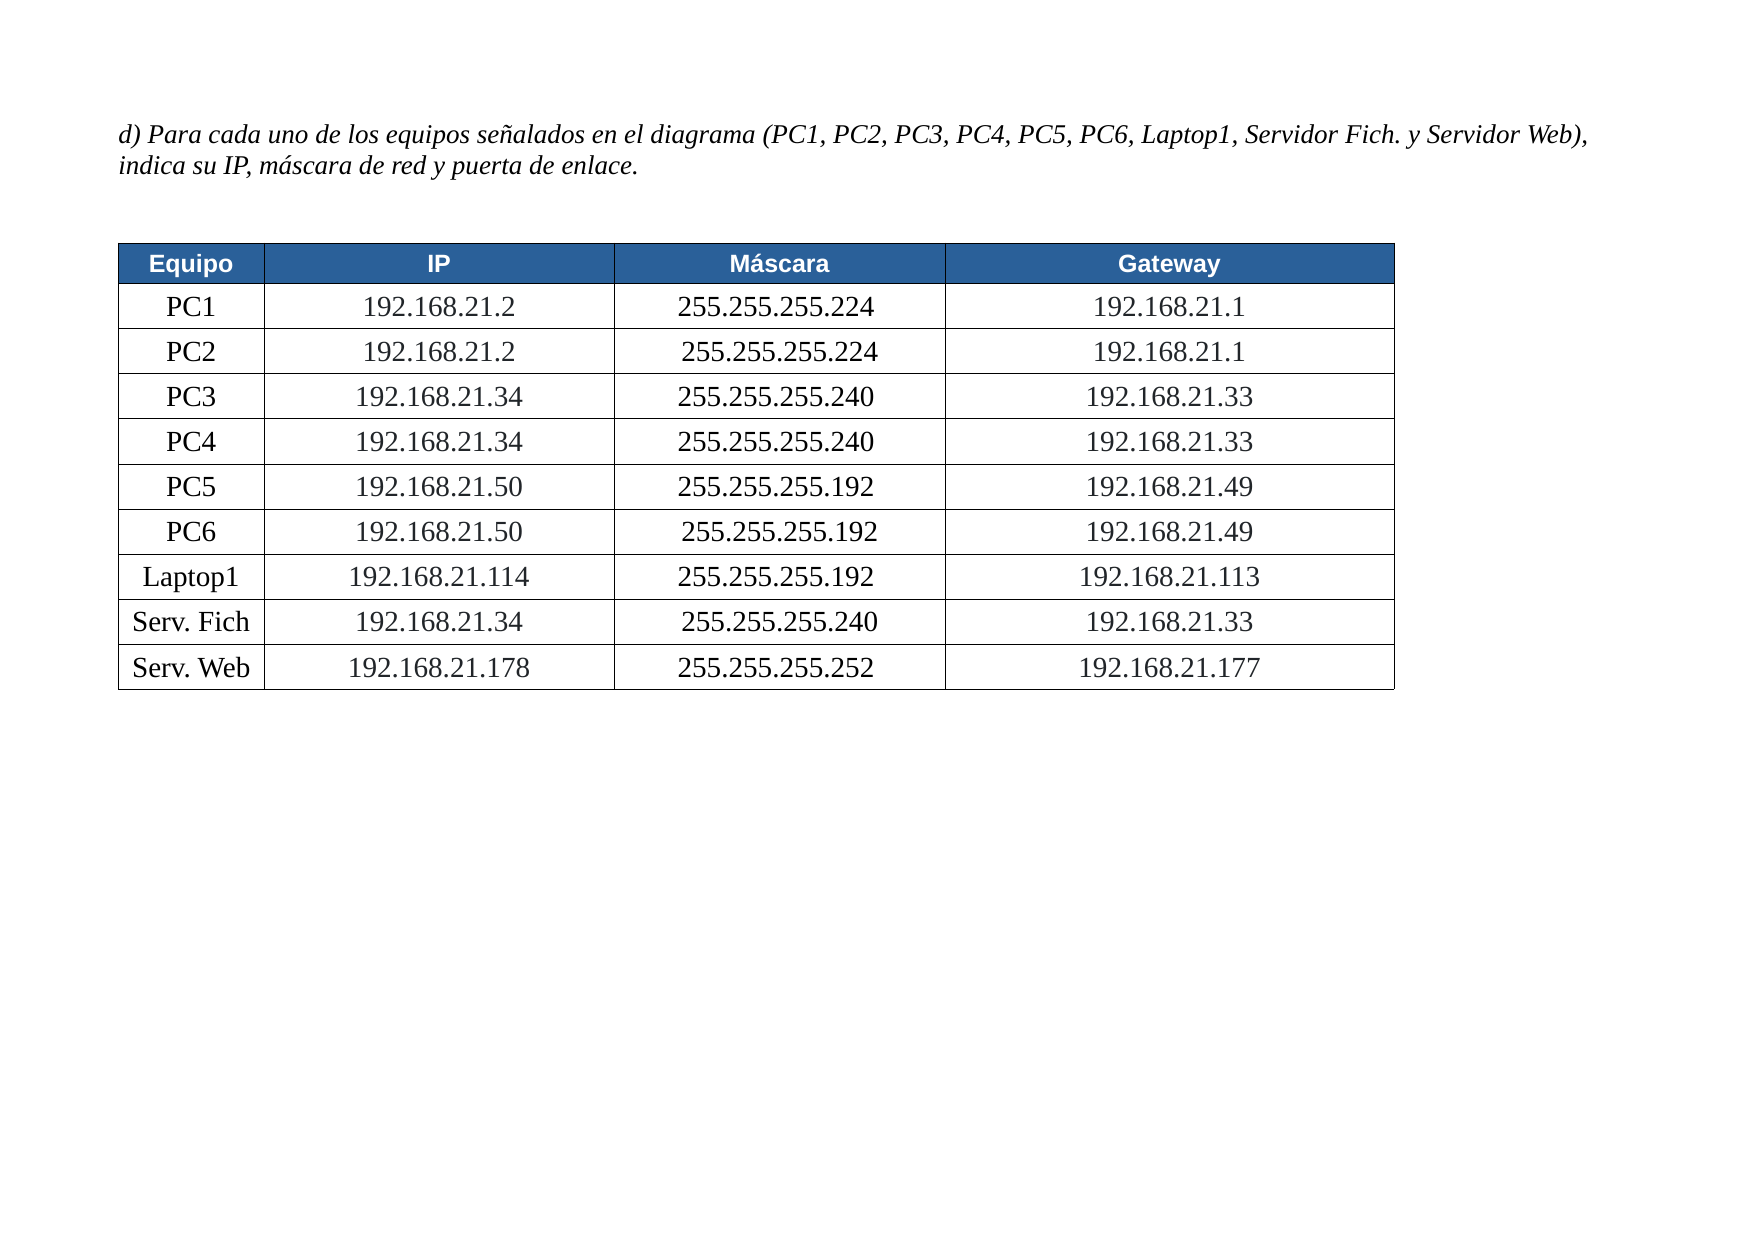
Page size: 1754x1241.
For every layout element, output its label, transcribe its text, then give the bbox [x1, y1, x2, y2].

table_cell PC6 [119, 510, 264, 554]
table_cell PC3 [119, 374, 264, 418]
table_cell 192.168.21.2 [265, 329, 614, 373]
table_cell 192.168.21.2 [265, 284, 614, 328]
table_cell 192.168.21.49 [946, 465, 1394, 508]
table_cell PC1 [119, 284, 264, 328]
table_cell 192.168.21.34 [265, 419, 614, 463]
table_cell 192.168.21.49 [946, 510, 1394, 554]
table_cell 192.168.21.113 [946, 555, 1394, 599]
table_cell Serv. Fich [119, 600, 264, 644]
table_cell 192.168.21.33 [946, 600, 1394, 644]
table_cell Serv. Web [119, 645, 264, 689]
table_cell 255.255.255.240 [615, 600, 945, 644]
table_cell 255.255.255.192 [615, 465, 945, 508]
table_header Equipo [119, 244, 264, 283]
text d) Para cada uno de los equipos señalados en el diagrama (PC1, PC2, PC3, PC4, PC5, PC6, Laptop1, Servidor Fich. y Servidor Web), indica su IP, máscara de red y puerta de enlace. [118, 118, 1636, 180]
table_cell 192.168.21.114 [265, 555, 614, 599]
table_cell PC5 [119, 465, 264, 508]
table_cell 192.168.21.34 [265, 374, 614, 418]
table_cell 255.255.255.192 [615, 555, 945, 599]
table_cell Laptop1 [119, 555, 264, 599]
table_header Gateway [946, 244, 1394, 283]
table_cell 192.168.21.33 [946, 419, 1394, 463]
table_cell 192.168.21.50 [265, 510, 614, 554]
table_cell 192.168.21.50 [265, 465, 614, 508]
table_cell 255.255.255.240 [615, 419, 945, 463]
table_cell 192.168.21.178 [265, 645, 614, 689]
table_cell 192.168.21.34 [265, 600, 614, 644]
table_cell 255.255.255.252 [615, 645, 945, 689]
table_cell 255.255.255.224 [615, 329, 945, 373]
table_cell 192.168.21.33 [946, 374, 1394, 418]
table_cell 192.168.21.1 [946, 284, 1394, 328]
table_header IP [265, 244, 614, 283]
table_cell PC2 [119, 329, 264, 373]
table_cell 192.168.21.177 [946, 645, 1394, 689]
table_cell 192.168.21.1 [946, 329, 1394, 373]
table_cell 255.255.255.224 [615, 284, 945, 328]
table_header Máscara [615, 244, 945, 283]
table_cell 255.255.255.192 [615, 510, 945, 554]
table_cell 255.255.255.240 [615, 374, 945, 418]
table_cell PC4 [119, 419, 264, 463]
